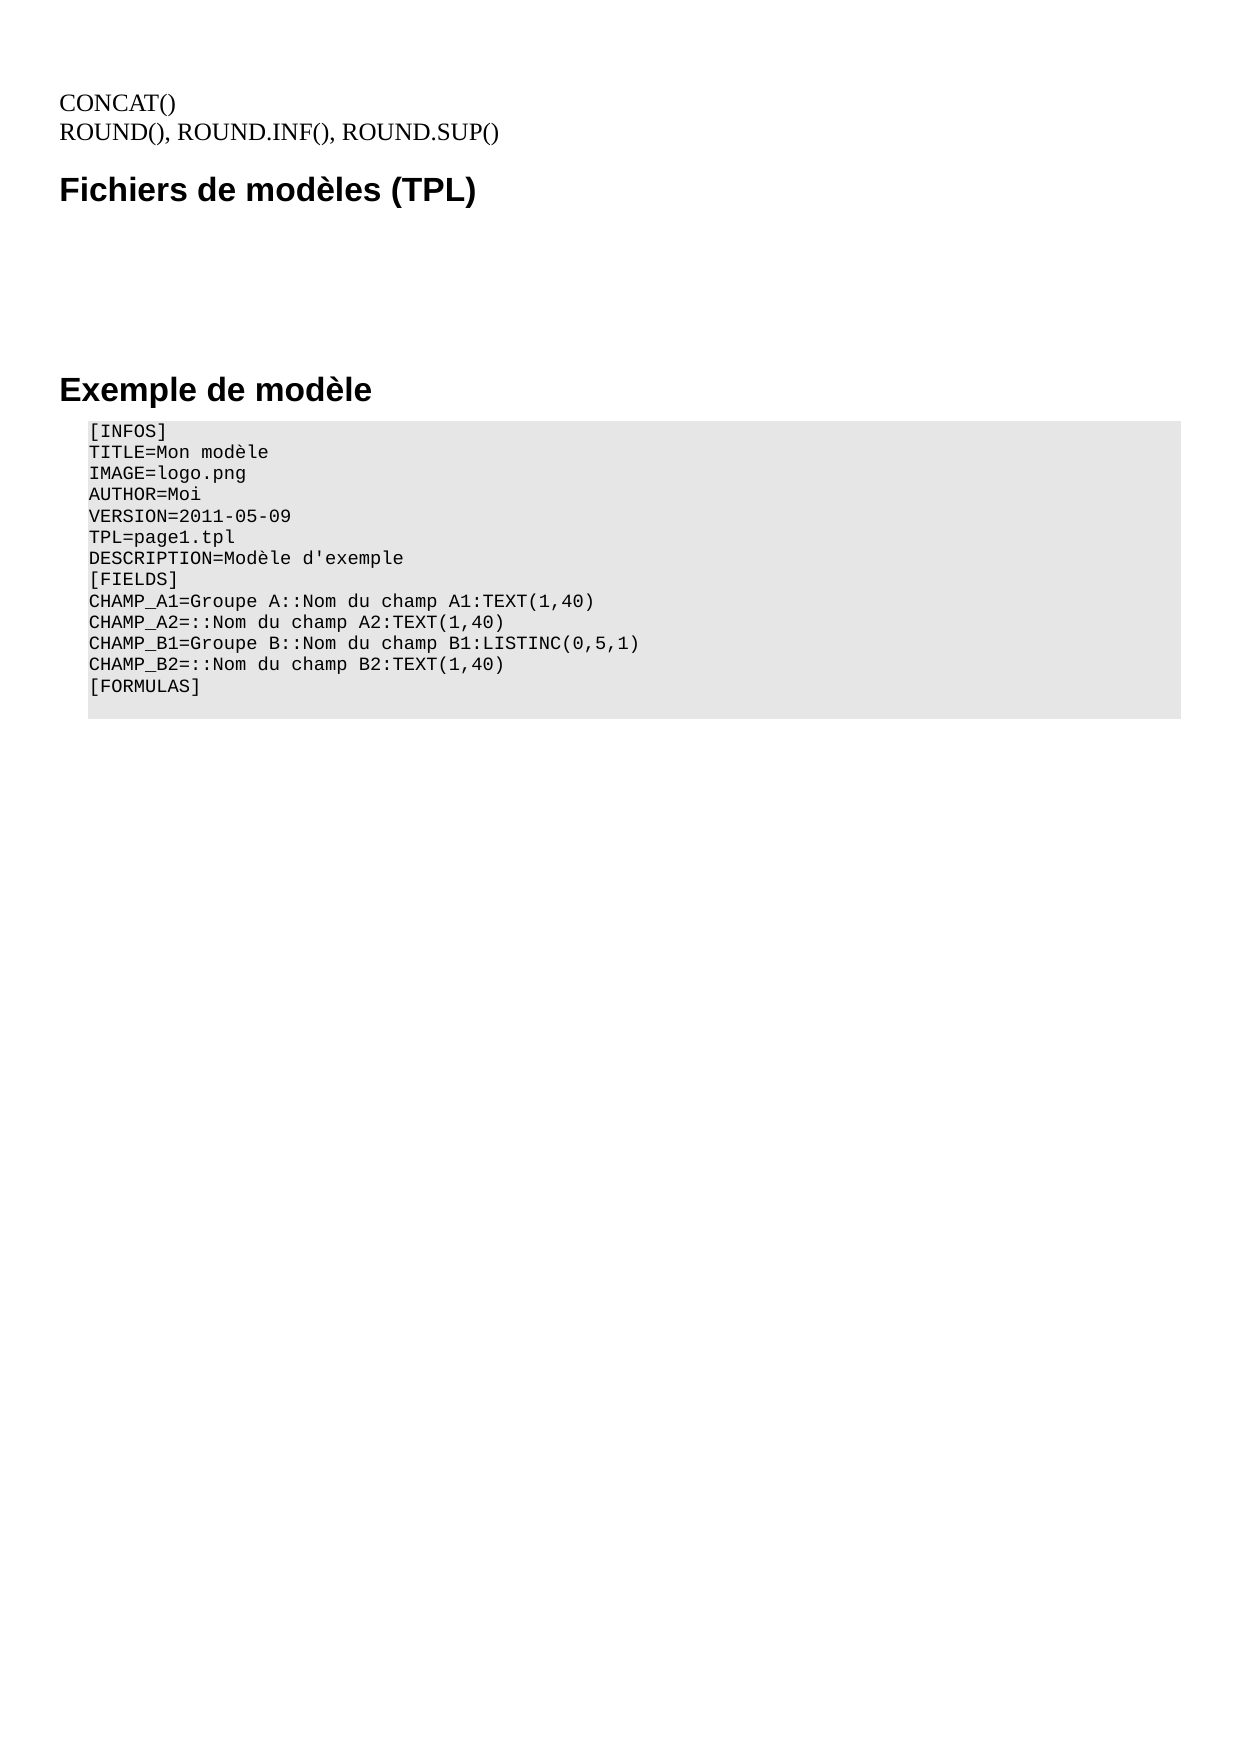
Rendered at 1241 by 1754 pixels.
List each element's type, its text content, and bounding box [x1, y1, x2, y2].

text CONCAT() [59, 88, 1181, 117]
text DESCRIPTION=Modèle d'exemple [88, 549, 1181, 570]
text AUTHOR=Moi [88, 485, 1181, 506]
text ROUND(), ROUND.INF(), ROUND.SUP() [59, 117, 1181, 145]
text CHAMP_A1=Groupe A::Nom du champ A1:TEXT(1,40) [88, 591, 1181, 613]
text [FIELDS] [88, 570, 1181, 591]
text [INFOS] [88, 421, 1181, 443]
subtitle Fichiers de modèles (TPL) [59, 170, 1181, 209]
text CHAMP_A2=::Nom du champ A2:TEXT(1,40) [88, 613, 1181, 634]
text VERSION=2011-05-09 [88, 506, 1181, 528]
text TITLE=Mon modèle [88, 443, 1181, 464]
subtitle Exemple de modèle [59, 370, 1181, 409]
text [FORMULAS] [88, 676, 1181, 698]
text CHAMP_B1=Groupe B::Nom du champ B1:LISTINC(0,5,1) [88, 634, 1181, 655]
text CHAMP_B2=::Nom du champ B2:TEXT(1,40) [88, 655, 1181, 676]
text IMAGE=logo.png [88, 464, 1181, 485]
text TPL=page1.tpl [88, 528, 1181, 549]
